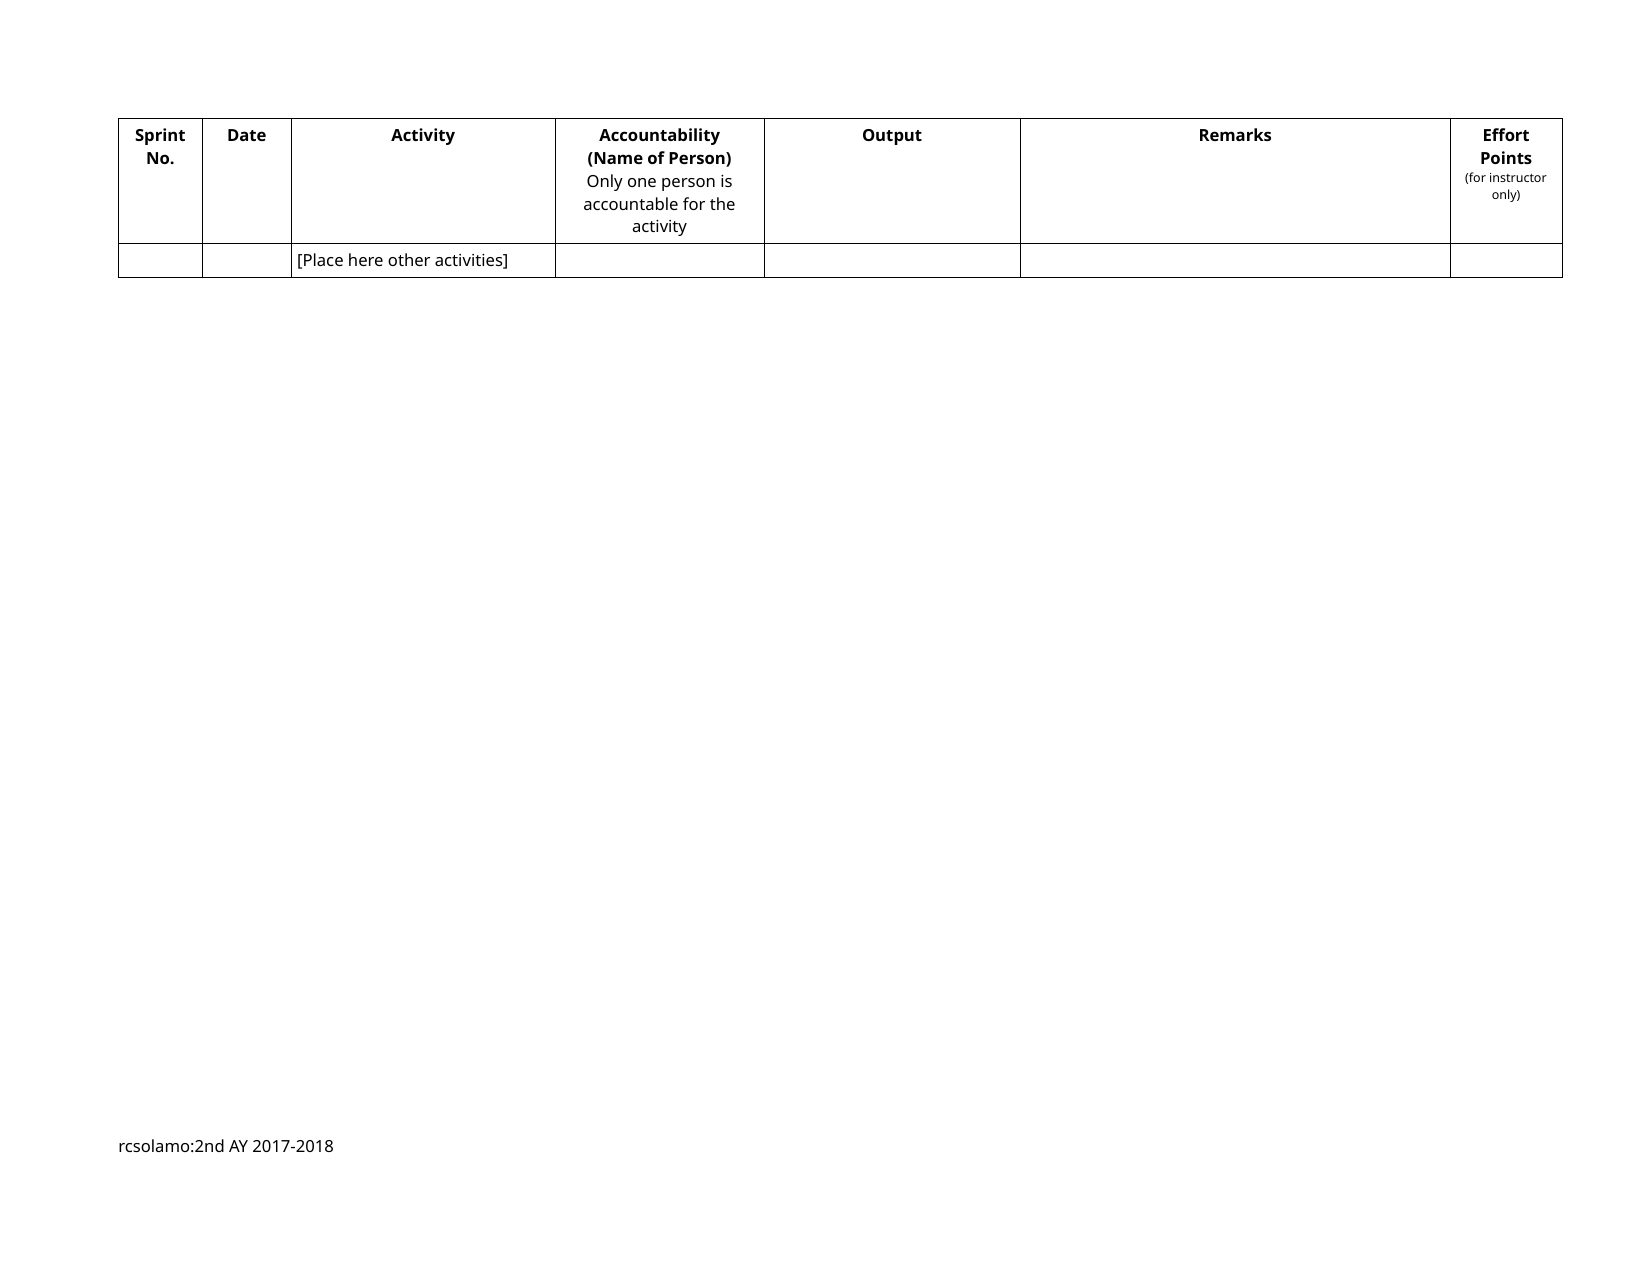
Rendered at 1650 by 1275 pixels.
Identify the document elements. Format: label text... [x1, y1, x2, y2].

table_cell [556, 244, 764, 277]
table_header Output [765, 119, 1020, 243]
table_cell [119, 244, 202, 277]
table_cell [203, 244, 291, 277]
table_header Sprint No. [119, 119, 202, 243]
table_header Accountability (Name of Person) Only one person is accountable for the activity [556, 119, 764, 243]
table_cell [1451, 244, 1562, 277]
table_header Activity [292, 119, 555, 243]
table_header Date [203, 119, 291, 243]
table_cell [1021, 244, 1450, 277]
table_cell [Place here other activities] [292, 244, 555, 277]
table_header Remarks [1021, 119, 1450, 243]
table_cell [765, 244, 1020, 277]
table_header Effort Points (for instructor only) [1451, 119, 1562, 243]
